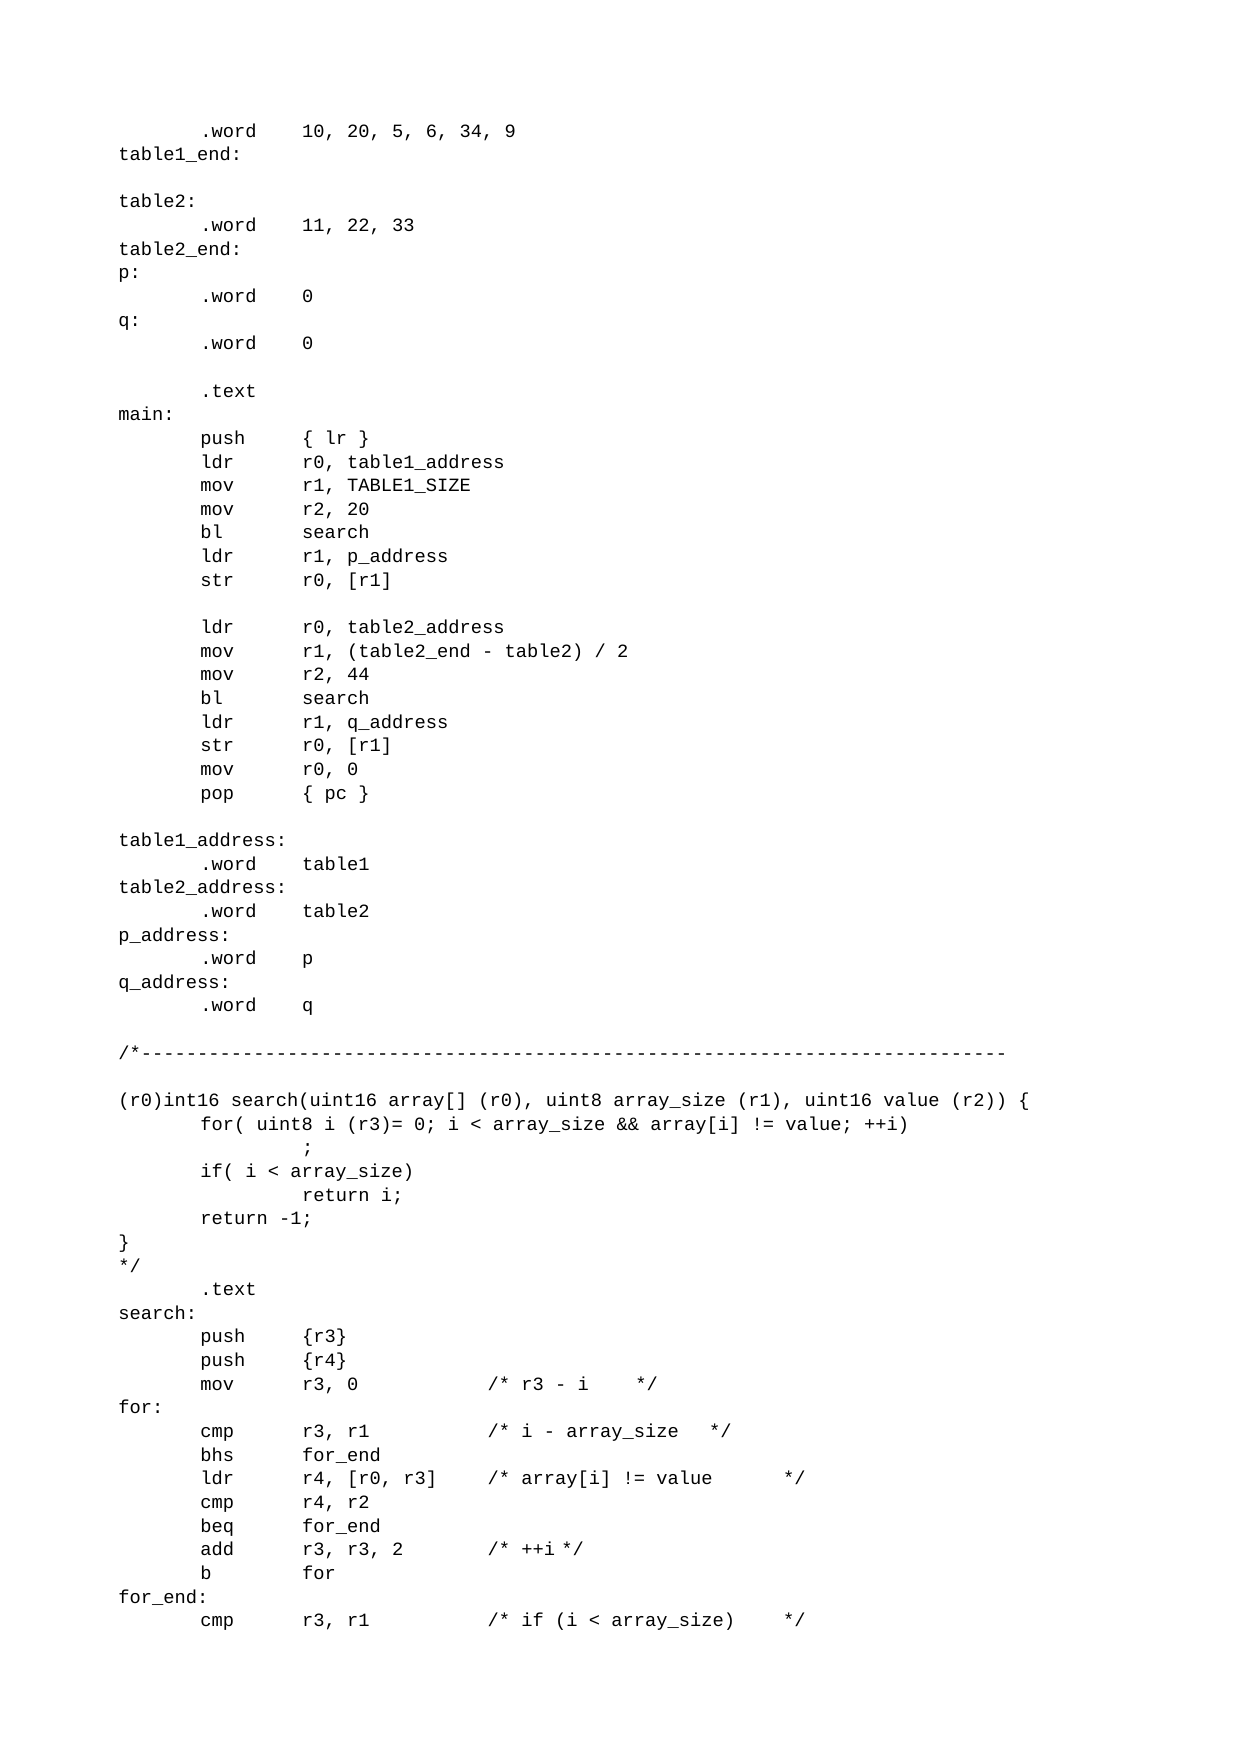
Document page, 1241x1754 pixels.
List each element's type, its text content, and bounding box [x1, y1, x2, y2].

text .text [118, 1277, 1122, 1300]
text ldr r4, [r0, r3] /* array[i] != value */ [118, 1466, 1122, 1489]
text beq for_end [118, 1513, 1122, 1537]
text search: [118, 1300, 1122, 1324]
text ldr r1, p_address [118, 544, 1122, 567]
text } [118, 1229, 1122, 1253]
text for_end: [118, 1584, 1122, 1608]
text */ [118, 1253, 1122, 1277]
text cmp r3, r1 /* i - array_size */ [118, 1419, 1122, 1442]
text mov r2, 44 [118, 662, 1122, 686]
text /*----------------------------------------------------------------------------- [118, 1040, 1122, 1064]
text mov r1, TABLE1_SIZE [118, 473, 1122, 496]
text .text [118, 378, 1122, 402]
text str r0, [r1] [118, 733, 1122, 757]
text cmp r4, r2 [118, 1489, 1122, 1513]
text if( i < array_size) [118, 1158, 1122, 1182]
text bl search [118, 686, 1122, 709]
text .word 0 [118, 331, 1122, 354]
text .word table1 [118, 851, 1122, 875]
text table1_end: [118, 142, 1122, 165]
text table2: [118, 189, 1122, 213]
text (r0)int16 search(uint16 array[] (r0), uint8 array_size (r1), uint16 value (r2)) { [118, 1088, 1122, 1111]
text table2_end: [118, 236, 1122, 260]
text return i; [118, 1182, 1122, 1206]
text .word 11, 22, 33 [118, 213, 1122, 236]
text mov r2, 20 [118, 496, 1122, 520]
text q_address: [118, 969, 1122, 993]
text q: [118, 307, 1122, 331]
text push {r4} [118, 1348, 1122, 1371]
text mov r3, 0 /* r3 - i */ [118, 1371, 1122, 1395]
text ldr r0, table2_address [118, 615, 1122, 638]
text mov r0, 0 [118, 757, 1122, 780]
text table1_address: [118, 827, 1122, 851]
text main: [118, 402, 1122, 426]
text for( uint8 i (r3)= 0; i < array_size && array[i] != value; ++i) [118, 1111, 1122, 1135]
text .word table2 [118, 898, 1122, 922]
text push {r3} [118, 1324, 1122, 1348]
text p: [118, 260, 1122, 284]
text ; [118, 1135, 1122, 1158]
text return -1; [118, 1206, 1122, 1229]
text .word 10, 20, 5, 6, 34, 9 [118, 118, 1122, 142]
text add r3, r3, 2 /* ++i */ [118, 1537, 1122, 1561]
text .word p [118, 946, 1122, 969]
text bhs for_end [118, 1442, 1122, 1466]
text ldr r0, table1_address [118, 449, 1122, 473]
text p_address: [118, 922, 1122, 946]
text pop { pc } [118, 780, 1122, 804]
text b for [118, 1561, 1122, 1584]
text ldr r1, q_address [118, 709, 1122, 733]
text .word 0 [118, 284, 1122, 307]
text push { lr } [118, 426, 1122, 449]
text table2_address: [118, 875, 1122, 898]
text cmp r3, r1 /* if (i < array_size) */ [118, 1608, 1122, 1631]
text mov r1, (table2_end - table2) / 2 [118, 638, 1122, 662]
text bl search [118, 520, 1122, 544]
text str r0, [r1] [118, 567, 1122, 591]
text .word q [118, 993, 1122, 1017]
text for: [118, 1395, 1122, 1419]
